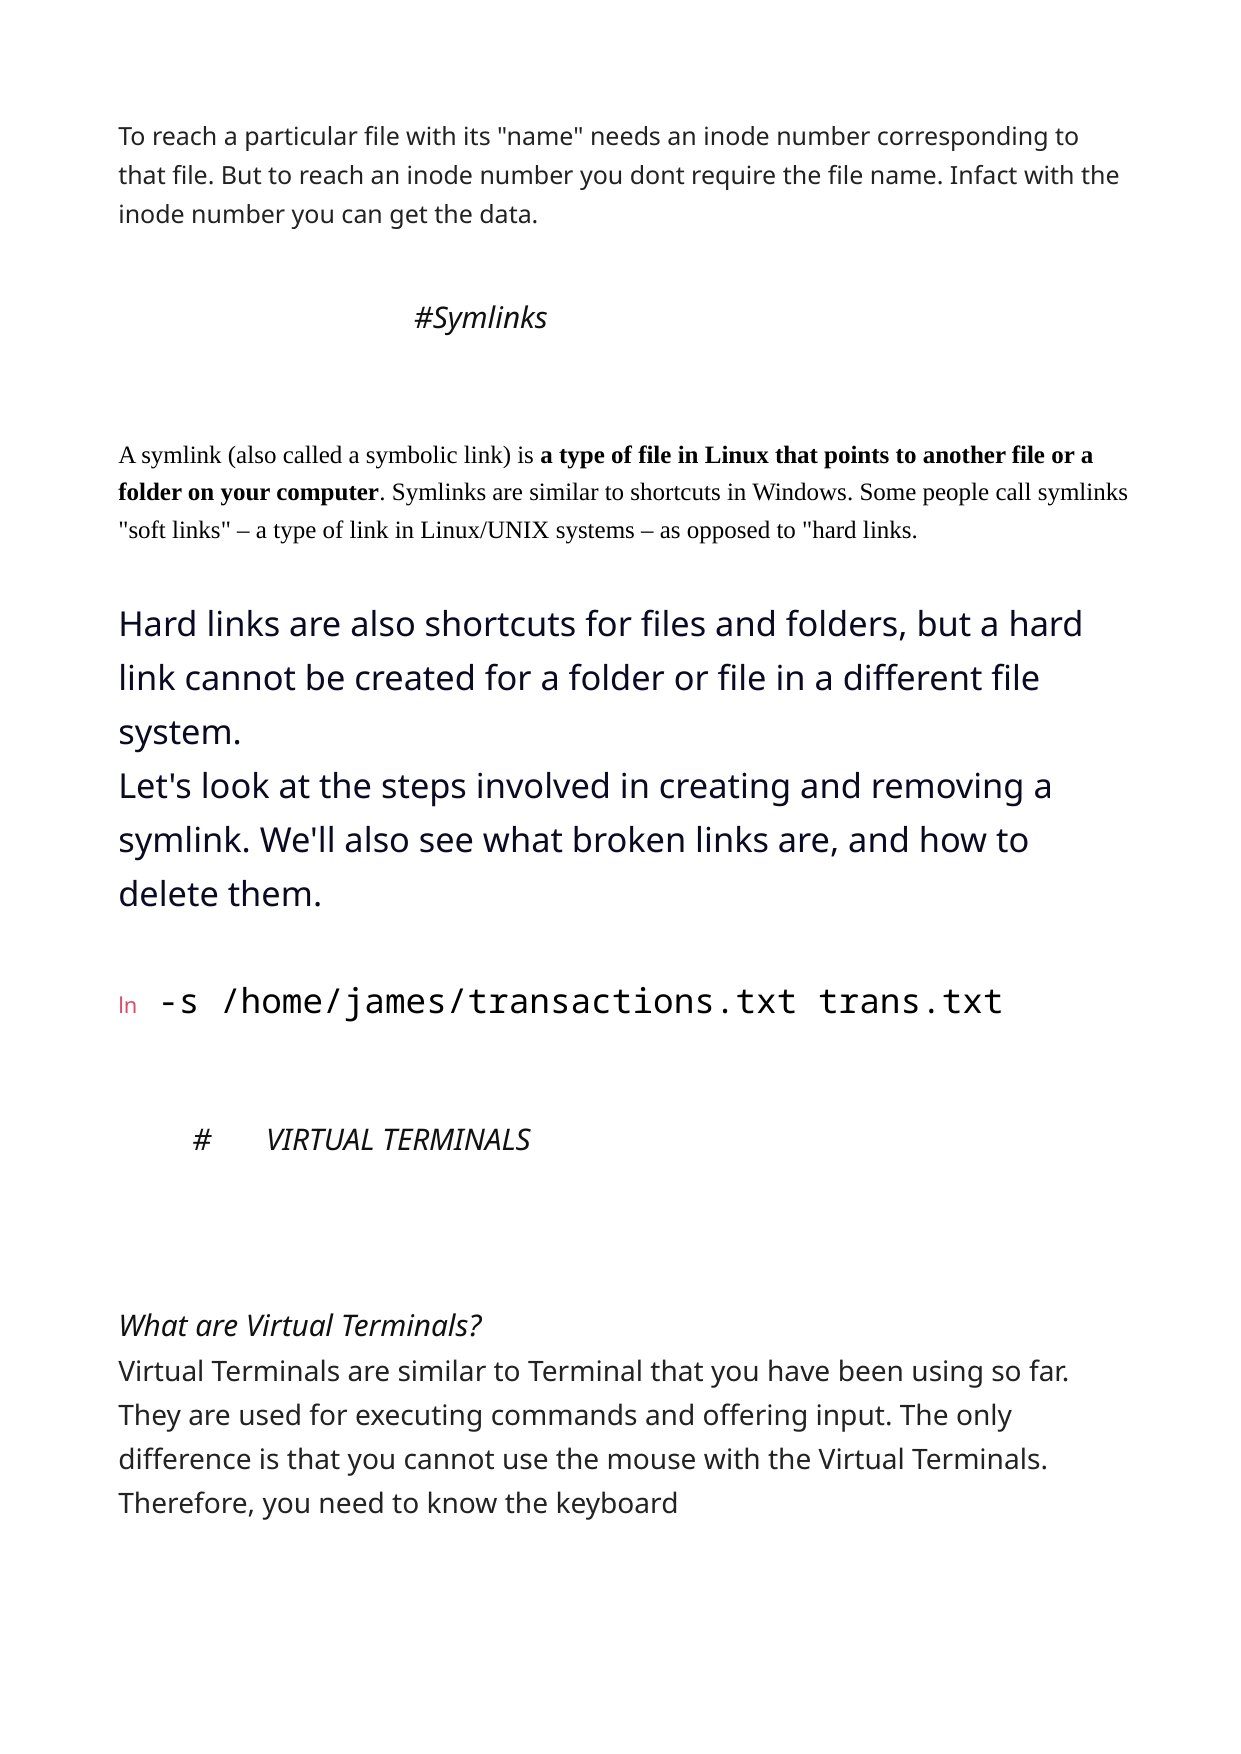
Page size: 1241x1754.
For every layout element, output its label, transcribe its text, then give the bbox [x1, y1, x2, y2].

text #Symlinks [118, 297, 1122, 337]
text Difference Between a Soft Link and a Hard Link [118, 398, 1137, 431]
text A symlink (also called a symbolic link) is a type of file in Linux that points to another file or a folder on your computer. Symlinks are similar to shortcuts in Windows. Some people call symlinks "soft links" – a type of link in Linux/UNIX systems – as opposed to "hard links. [118, 431, 1137, 544]
text # VIRTUAL TERMINALS [118, 1118, 1122, 1159]
text To reach a particular file with its "name" needs an inode number corresponding to that file. But to reach an inode number you dont require the file name. Infact with the inode number you can get the data. [118, 118, 1122, 231]
text ln -s /home/james/transactions.txt trans.txt [118, 977, 1122, 1024]
text Let's look at the steps involved in creating and removing a symlink. We'll also see what broken links are, and how to delete them. [118, 762, 1122, 916]
text Virtual Terminals are similar to Terminal that you have been using so far. They are used for executing commands and offering input. The only difference is that you cannot use the mouse with the Virtual Terminals. Therefore, you need to know the keyboard [118, 1352, 1122, 1522]
text Hard links are also shortcuts for files and folders, but a hard link cannot be created for a folder or file in a different file system. [118, 600, 1122, 755]
subtitle What are Virtual Terminals? [118, 1305, 1122, 1345]
